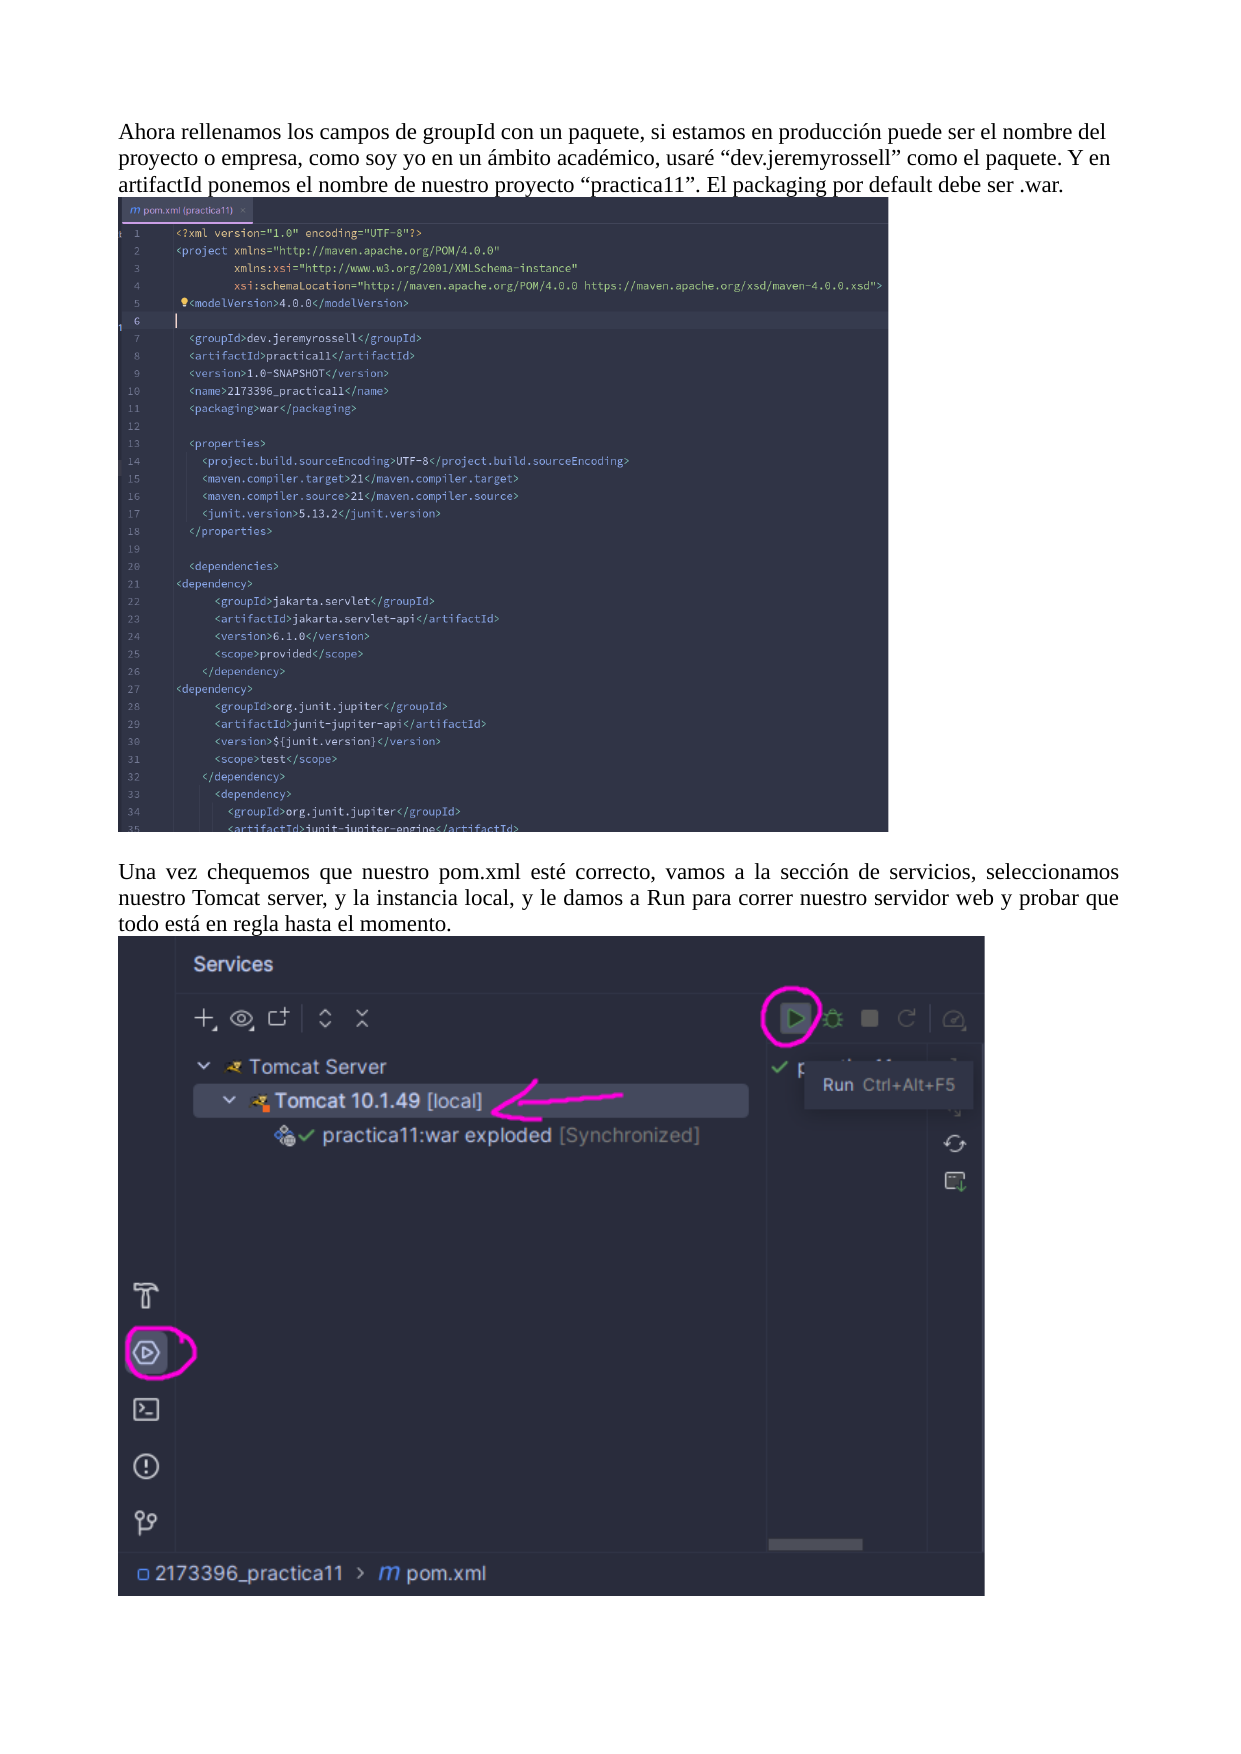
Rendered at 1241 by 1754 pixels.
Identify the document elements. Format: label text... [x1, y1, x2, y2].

picture [118, 936, 985, 1596]
picture [118, 197, 889, 832]
text Una vez chequemos que nuestro pom.xml esté correcto, vamos a la sección de servicios, seleccionamos nuestro Tomcat server, y la instancia local, y le damos a Run para correr nuestro servidor web y probar que todo está en regla hasta el momento. [118, 858, 1122, 937]
text Ahora rellenamos los campos de groupId con un paquete, si estamos en producción puede ser el nombre del proyecto o empresa, como soy yo en un ámbito académico, usaré “dev.jeremyrossell” como el paquete. Y en artifactId ponemos el nombre de nuestro proyecto “practica11”. El packaging por default debe ser .war. [118, 118, 1122, 197]
